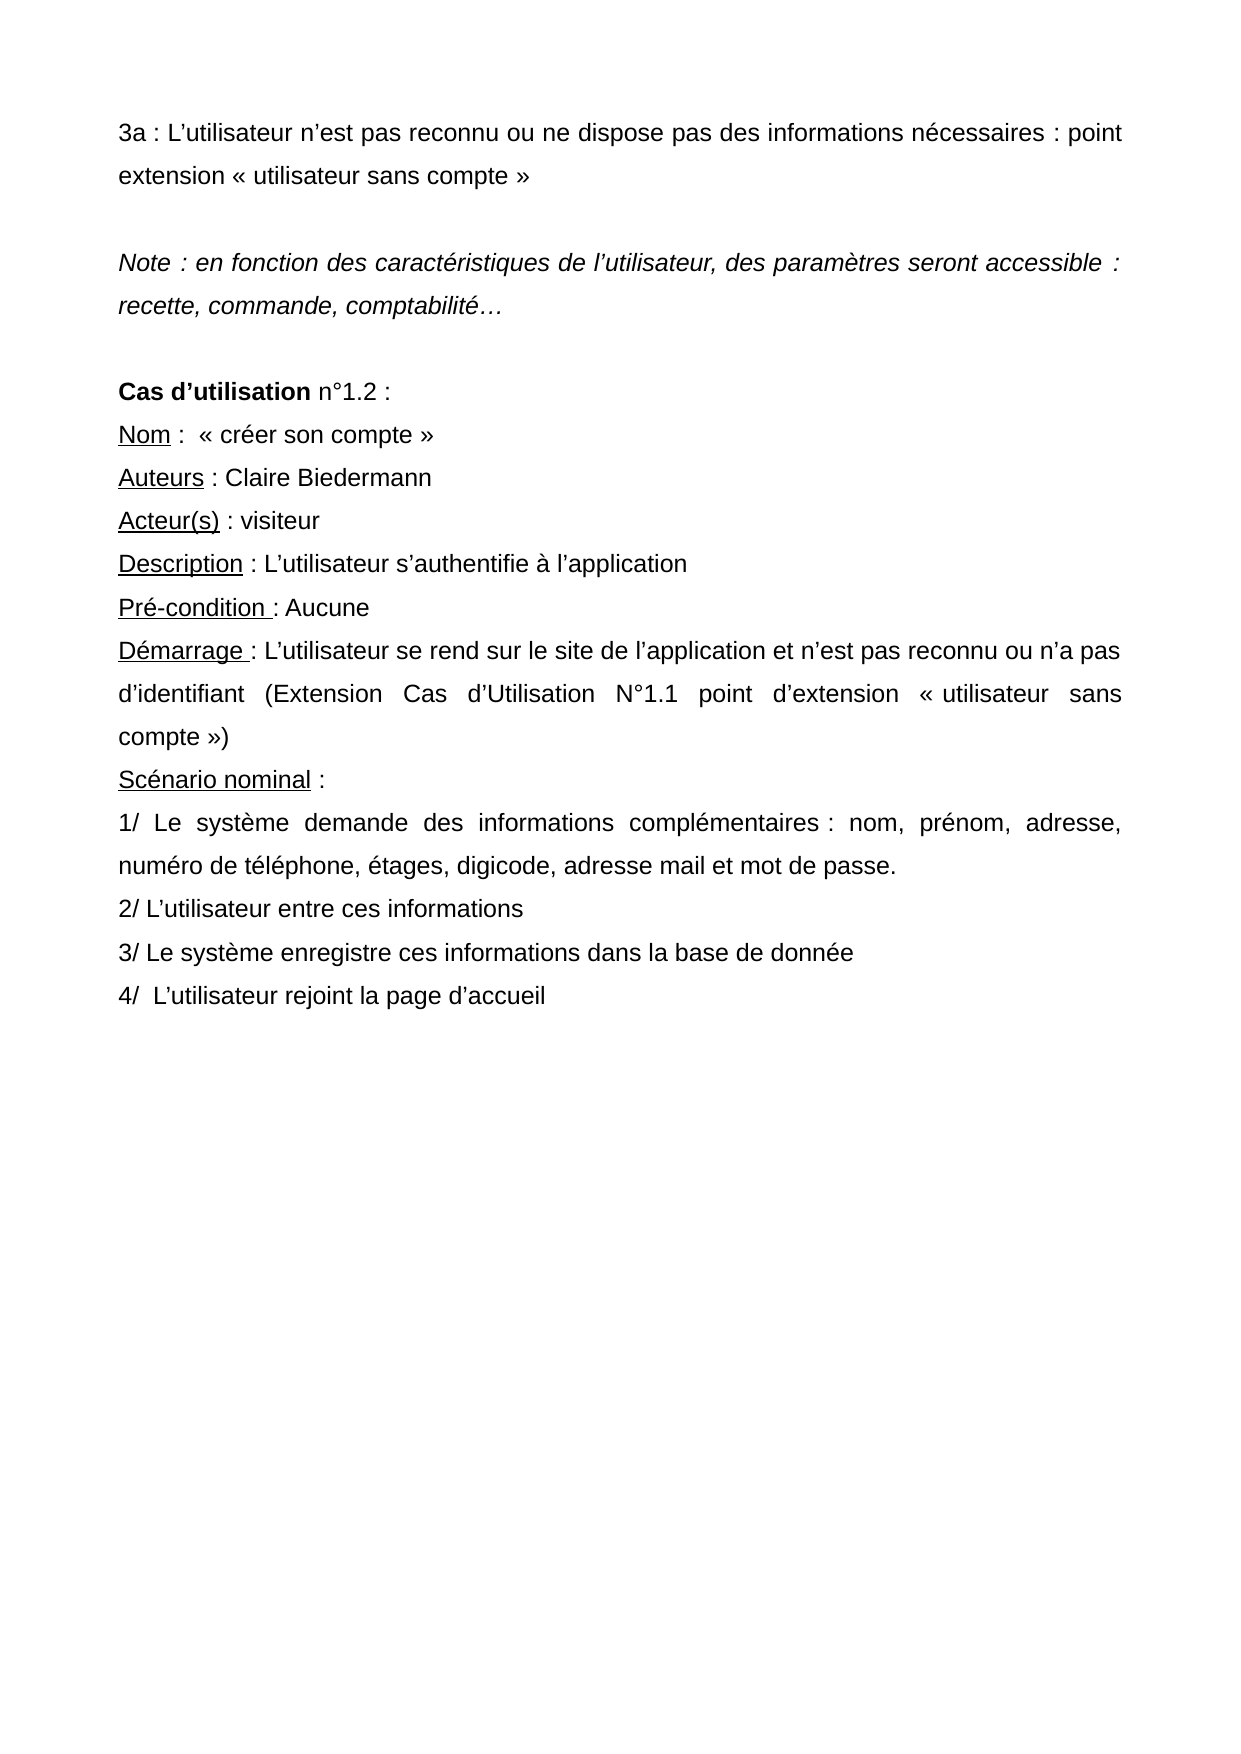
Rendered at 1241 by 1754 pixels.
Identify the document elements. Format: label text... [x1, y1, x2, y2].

text Cas d’utilisation n°1.2 : [118, 377, 1122, 406]
text Pré-condition : Aucune [118, 592, 1122, 621]
text 2/ L’utilisateur entre ces informations [118, 894, 1122, 923]
text Description : L’utilisateur s’authentifie à l’application [118, 549, 1122, 578]
text Scénario nominal : [118, 765, 1122, 794]
text Note : en fonction des caractéristiques de l’utilisateur, des paramètres seront accessible : recette, commande, comptabilité… [118, 247, 1122, 319]
text Nom : « créer son compte » [118, 420, 1122, 449]
text 4/ L’utilisateur rejoint la page d’accueil [118, 981, 1122, 1009]
text Acteur(s) : visiteur [118, 506, 1122, 535]
text 1/ Le système demande des informations complémentaires : nom, prénom, adresse, numéro de téléphone, étages, digicode, adresse mail et mot de passe. [118, 808, 1122, 880]
text Démarrage : L’utilisateur se rend sur le site de l’application et n’est pas reconnu ou n’a pas d’identifiant (Extension Cas d’Utilisation N°1.1 point d’extension « utilisateur sans compte ») [118, 636, 1122, 751]
text Auteurs : Claire Biedermann [118, 463, 1122, 492]
text 3/ Le système enregistre ces informations dans la base de donnée [118, 937, 1122, 966]
text 3a : L’utilisateur n’est pas reconnu ou ne dispose pas des informations nécessaires : point extension « utilisateur sans compte » [118, 118, 1122, 190]
